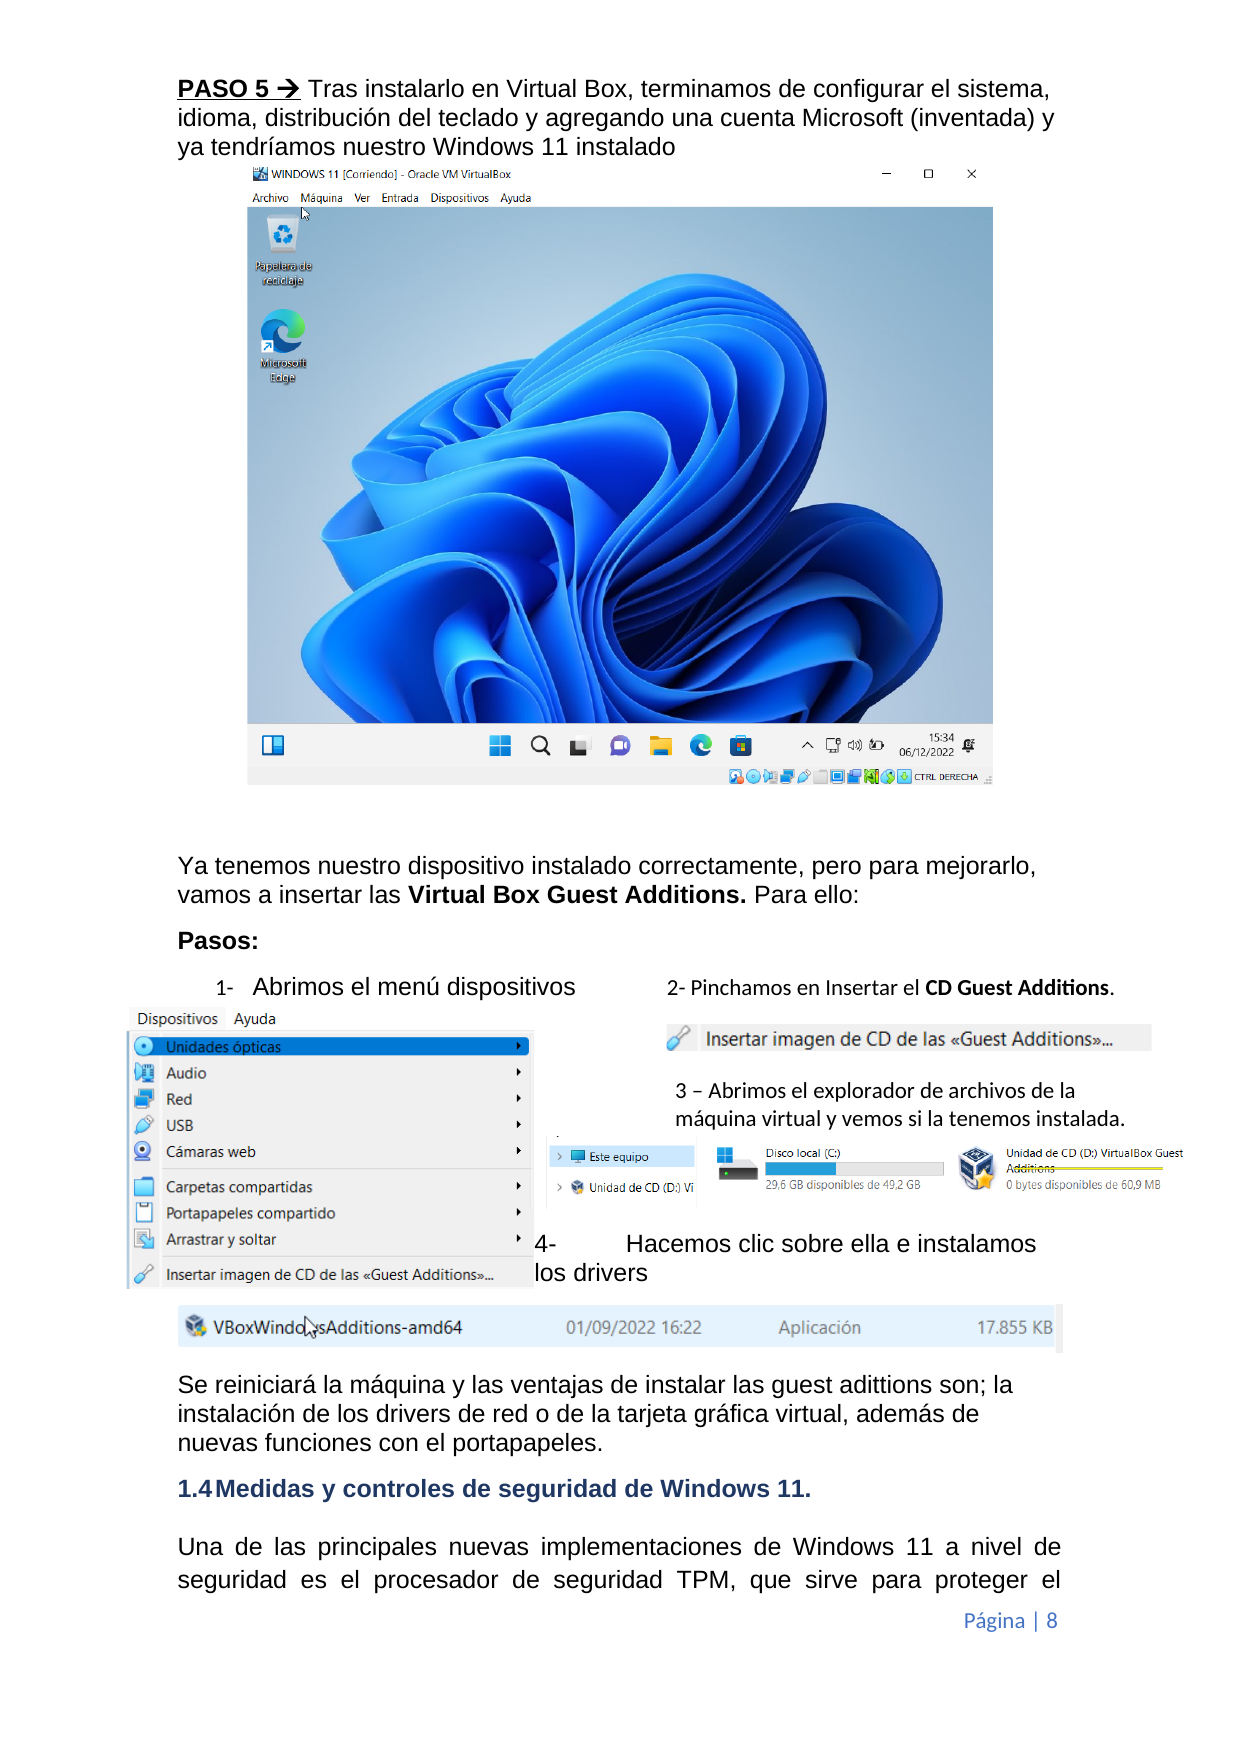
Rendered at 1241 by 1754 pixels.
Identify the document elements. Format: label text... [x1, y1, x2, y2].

text PASO 5  Tras instalarlo en Virtual Box, terminamos de configurar el sistema, idioma, distribución del teclado y agregando una cuenta Microsoft (inventada) y ya tendríamos nuestro Windows 11 instalado [177, 74, 1063, 161]
text Una de las principales nuevas implementaciones de Windows 11 a nivel de seguridad es el procesador de seguridad TPM, que sirve para proteger el [177, 1532, 1063, 1594]
list Abrimos el menú dispositivos [215, 972, 652, 1001]
list Medidas y controles de seguridad de Windows 11. [177, 1474, 1063, 1503]
text Pasos: [177, 926, 1063, 955]
text [652, 965, 1133, 1032]
text 4- Hacemos clic sobre ella e instalamos los drivers [535, 1200, 1063, 1287]
text 2- Pinchamos en Insertar el CD Guest Additions. [667, 973, 1118, 1001]
text Ya tenemos nuestro dispositivo instalado correctamente, pero para mejorarlo, vamos a insertar las Virtual Box Guest Additions. Para ello: [177, 851, 1063, 909]
text Se reiniciará la máquina y las ventajas de instalar las guest adittions son; la instalación de los drivers de red o de la tarjeta gráfica virtual, además de nuevas funciones con el portapapeles. [177, 1370, 1063, 1457]
text 3 – Abrimos el explorador de archivos de la máquina virtual y vemos si la tenemos instalada. [675, 1076, 1127, 1133]
